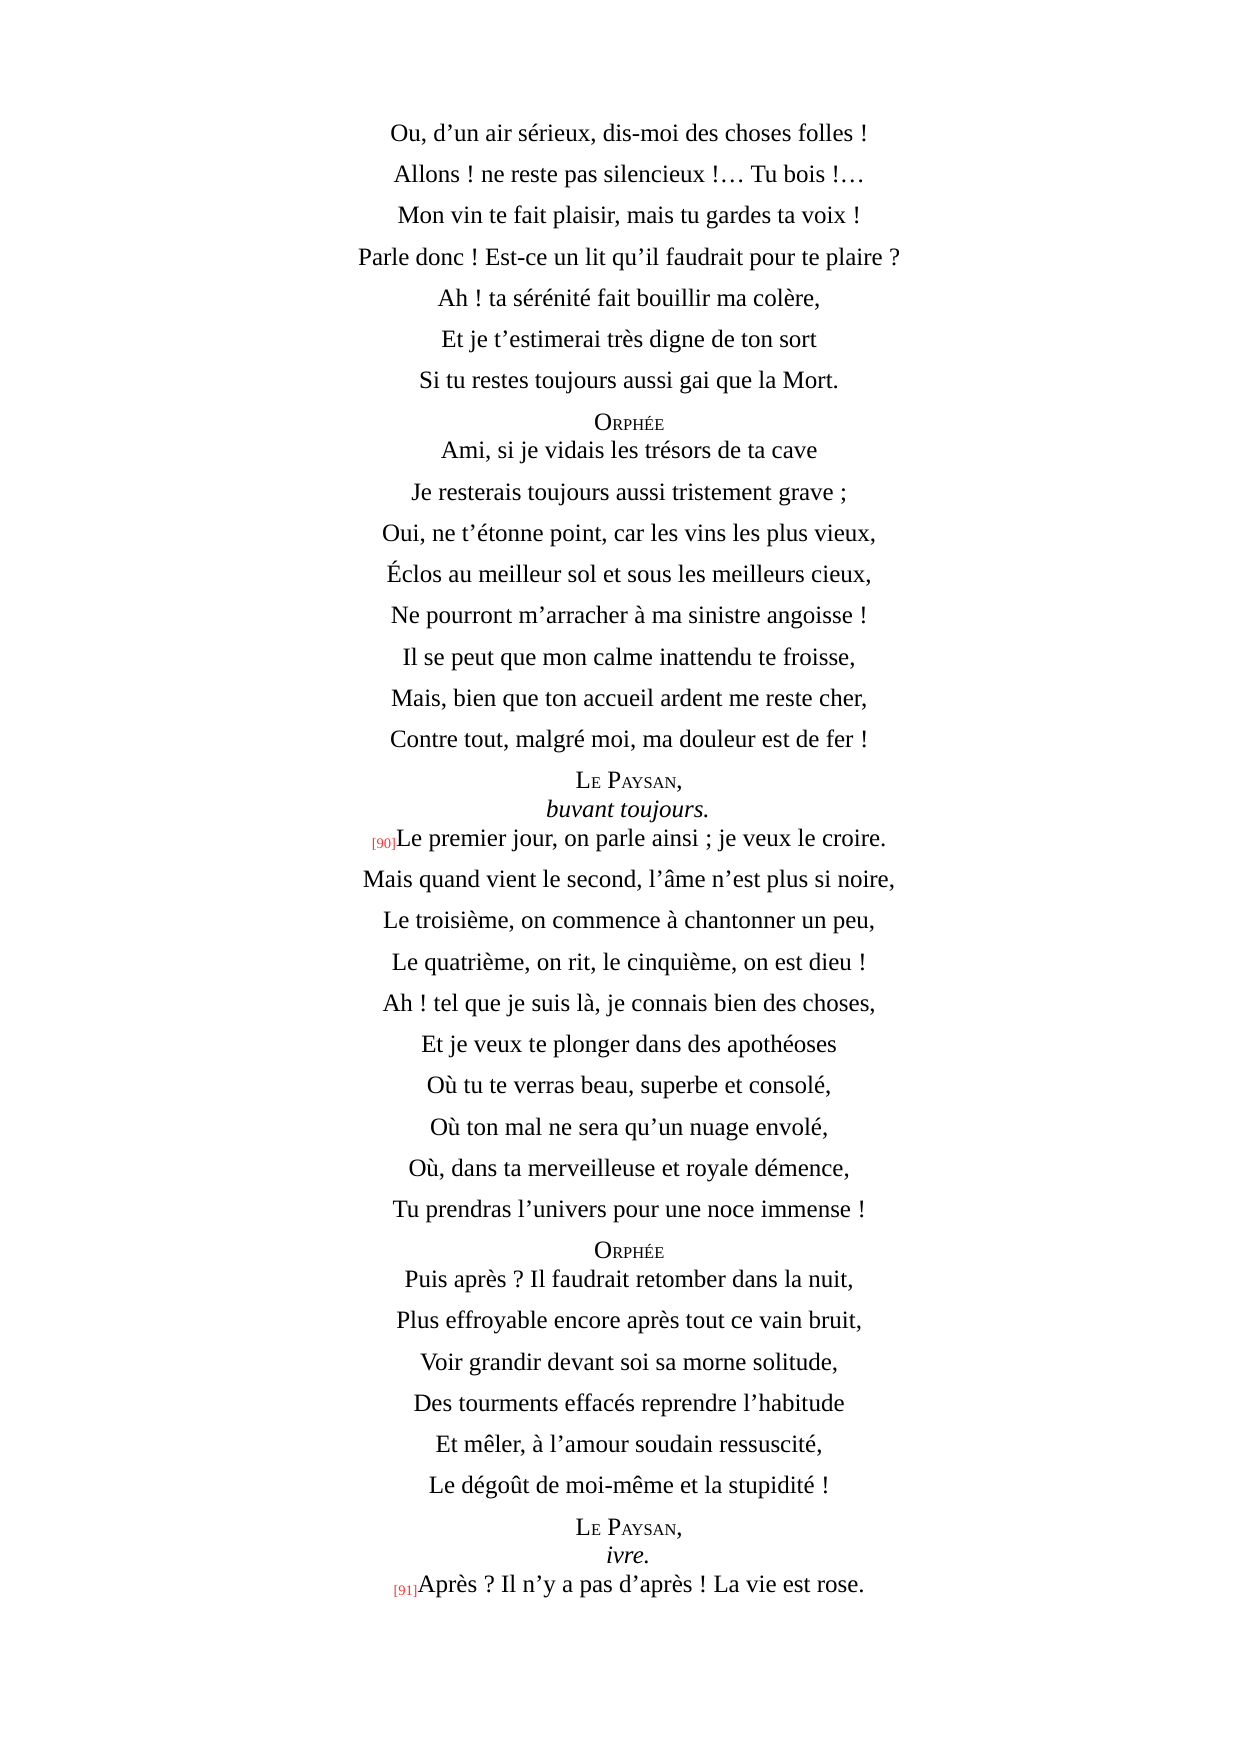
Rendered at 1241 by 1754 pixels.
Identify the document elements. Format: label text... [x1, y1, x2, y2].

text Mais quand vient le second, l’âme n’est plus si noire, [118, 864, 1122, 893]
text Et mêler, à l’amour soudain ressuscité, [118, 1429, 1122, 1458]
text Contre tout, malgré moi, ma douleur est de fer ! [118, 724, 1122, 753]
text Orphée [118, 1236, 1122, 1264]
text Le troisième, on commence à chantonner un peu, [118, 906, 1122, 934]
text Parle donc ! Est-ce un lit qu’il faudrait pour te plaire ? [118, 242, 1122, 271]
text Et je t’estimerai très digne de ton sort [118, 324, 1122, 353]
text [91]Après ? Il n’y a pas d’après ! La vie est rose. [118, 1569, 1122, 1598]
text Le Paysan, [118, 1512, 1122, 1541]
text Mon vin te fait plaisir, mais tu gardes ta voix ! [118, 201, 1122, 229]
text Le Paysan, [118, 766, 1122, 794]
text Le quatrième, on rit, le cinquième, on est dieu ! [118, 947, 1122, 976]
text Ami, si je vidais les trésors de ta cave [118, 436, 1122, 464]
text Plus effroyable encore après tout ce vain bruit, [118, 1306, 1122, 1334]
text Si tu restes toujours aussi gai que la Mort. [118, 366, 1122, 394]
text Où tu te verras beau, superbe et consolé, [118, 1071, 1122, 1099]
text ivre. [118, 1541, 1122, 1569]
text [90]Le premier jour, on parle ainsi ; je veux le croire. [118, 823, 1122, 852]
text Orphée [118, 407, 1122, 436]
text Puis après ? Il faudrait retomber dans la nuit, [118, 1264, 1122, 1293]
text Ah ! tel que je suis là, je connais bien des choses, [118, 988, 1122, 1017]
text Ou, d’un air sérieux, dis-moi des choses folles ! [118, 118, 1122, 147]
text Où, dans ta merveilleuse et royale démence, [118, 1153, 1122, 1182]
text Ah ! ta sérénité fait bouillir ma colère, [118, 283, 1122, 312]
text Tu prendras l’univers pour une noce immense ! [118, 1194, 1122, 1223]
text Mais, bien que ton accueil ardent me reste cher, [118, 683, 1122, 712]
text Éclos au meilleur sol et sous les meilleurs cieux, [118, 559, 1122, 588]
text buvant toujours. [118, 794, 1122, 823]
text Et je veux te plonger dans des apothéoses [118, 1029, 1122, 1058]
text Ne pourront m’arracher à ma sinistre angoisse ! [118, 601, 1122, 629]
text Allons ! ne reste pas silencieux !… Tu bois !… [118, 159, 1122, 188]
text Des tourments effacés reprendre l’habitude [118, 1388, 1122, 1417]
text Voir grandir devant soi sa morne solitude, [118, 1347, 1122, 1376]
text Le dégoût de moi-même et la stupidité ! [118, 1471, 1122, 1499]
text Oui, ne t’étonne point, car les vins les plus vieux, [118, 518, 1122, 547]
text Je resterais toujours aussi tristement grave ; [118, 477, 1122, 506]
text Il se peut que mon calme inattendu te froisse, [118, 642, 1122, 671]
text Où ton mal ne sera qu’un nuage envolé, [118, 1112, 1122, 1141]
